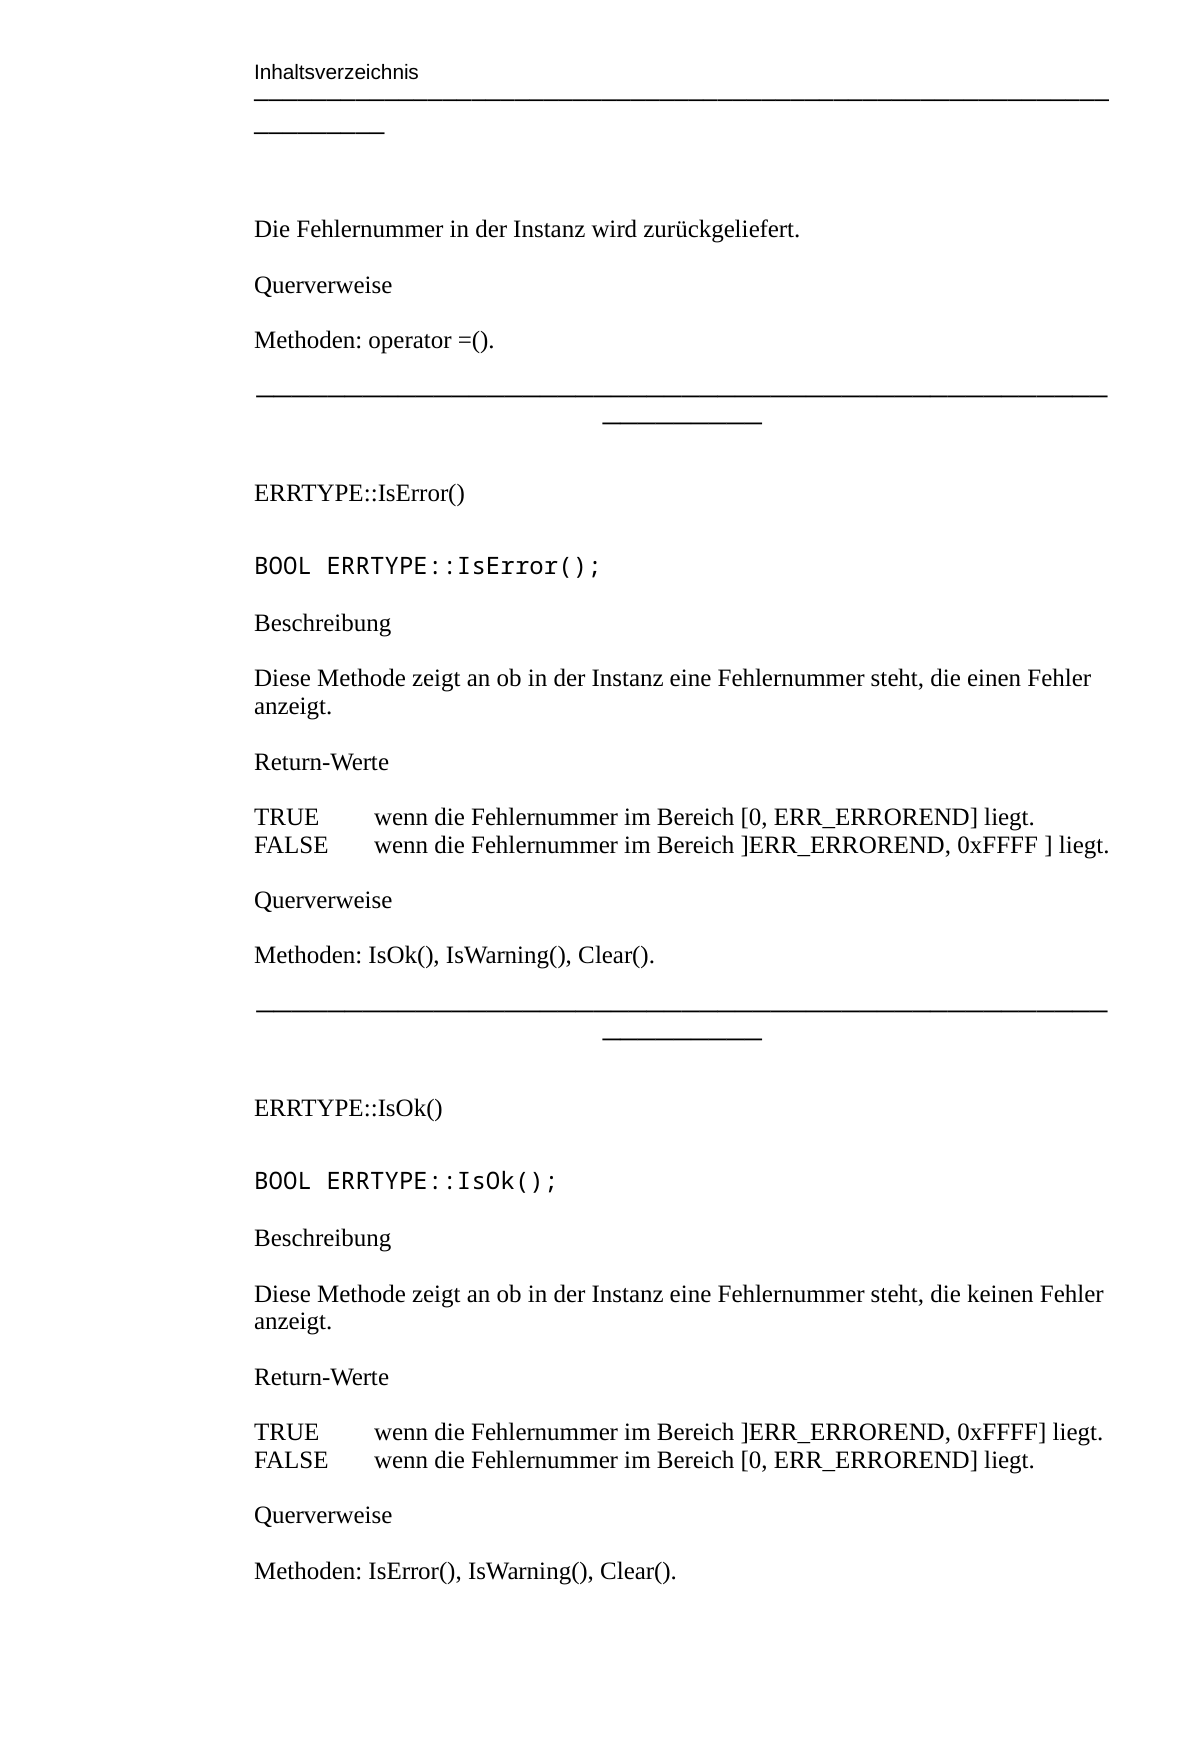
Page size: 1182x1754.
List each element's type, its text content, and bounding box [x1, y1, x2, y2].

list BOOL ERRTYPE::IsOk(); [254, 1164, 1110, 1197]
text Querverweise [254, 1501, 1110, 1529]
text Beschreibung [254, 1224, 1110, 1252]
text Querverweise [254, 886, 1110, 914]
text ERRTYPE::IsOk() [254, 1094, 1110, 1122]
text TRUE wenn die Fehlernummer im Bereich [0, ERR_ERROREND] liegt. [254, 803, 1110, 831]
text Methoden: IsError(), IsWarning(), Clear(). [254, 1557, 1110, 1584]
text Methoden: IsOk(), IsWarning(), Clear(). [254, 942, 1110, 969]
text Beschreibung [254, 609, 1110, 637]
text Diese Methode zeigt an ob in der Instanz eine Fehlernummer steht, die keinen Fehler anzeigt. [254, 1280, 1110, 1335]
text Diese Methode zeigt an ob in der Instanz eine Fehlernummer steht, die einen Fehler anzeigt. [254, 664, 1110, 720]
text FALSE wenn die Fehlernummer im Bereich [0, ERR_ERROREND] liegt. [254, 1446, 1110, 1474]
text Return-Werte [254, 1363, 1110, 1391]
text TRUE wenn die Fehlernummer im Bereich ]ERR_ERROREND, 0xFFFF] liegt. [254, 1418, 1110, 1446]
text ───────────────────────────────────────────────────────── [254, 382, 1110, 437]
text Querverweise [254, 271, 1110, 299]
text Return-Werte [254, 748, 1110, 775]
list BOOL ERRTYPE::IsError(); [254, 549, 1110, 581]
text Methoden: operator =(). [254, 326, 1110, 354]
text ERRTYPE::IsError() [254, 479, 1110, 507]
text Die Fehlernummer in der Instanz wird zurückgeliefert. [254, 216, 1110, 243]
text ───────────────────────────────────────────────────────── [254, 997, 1110, 1052]
text FALSE wenn die Fehlernummer im Bereich ]ERR_ERROREND, 0xFFFF ] liegt. [254, 831, 1110, 858]
